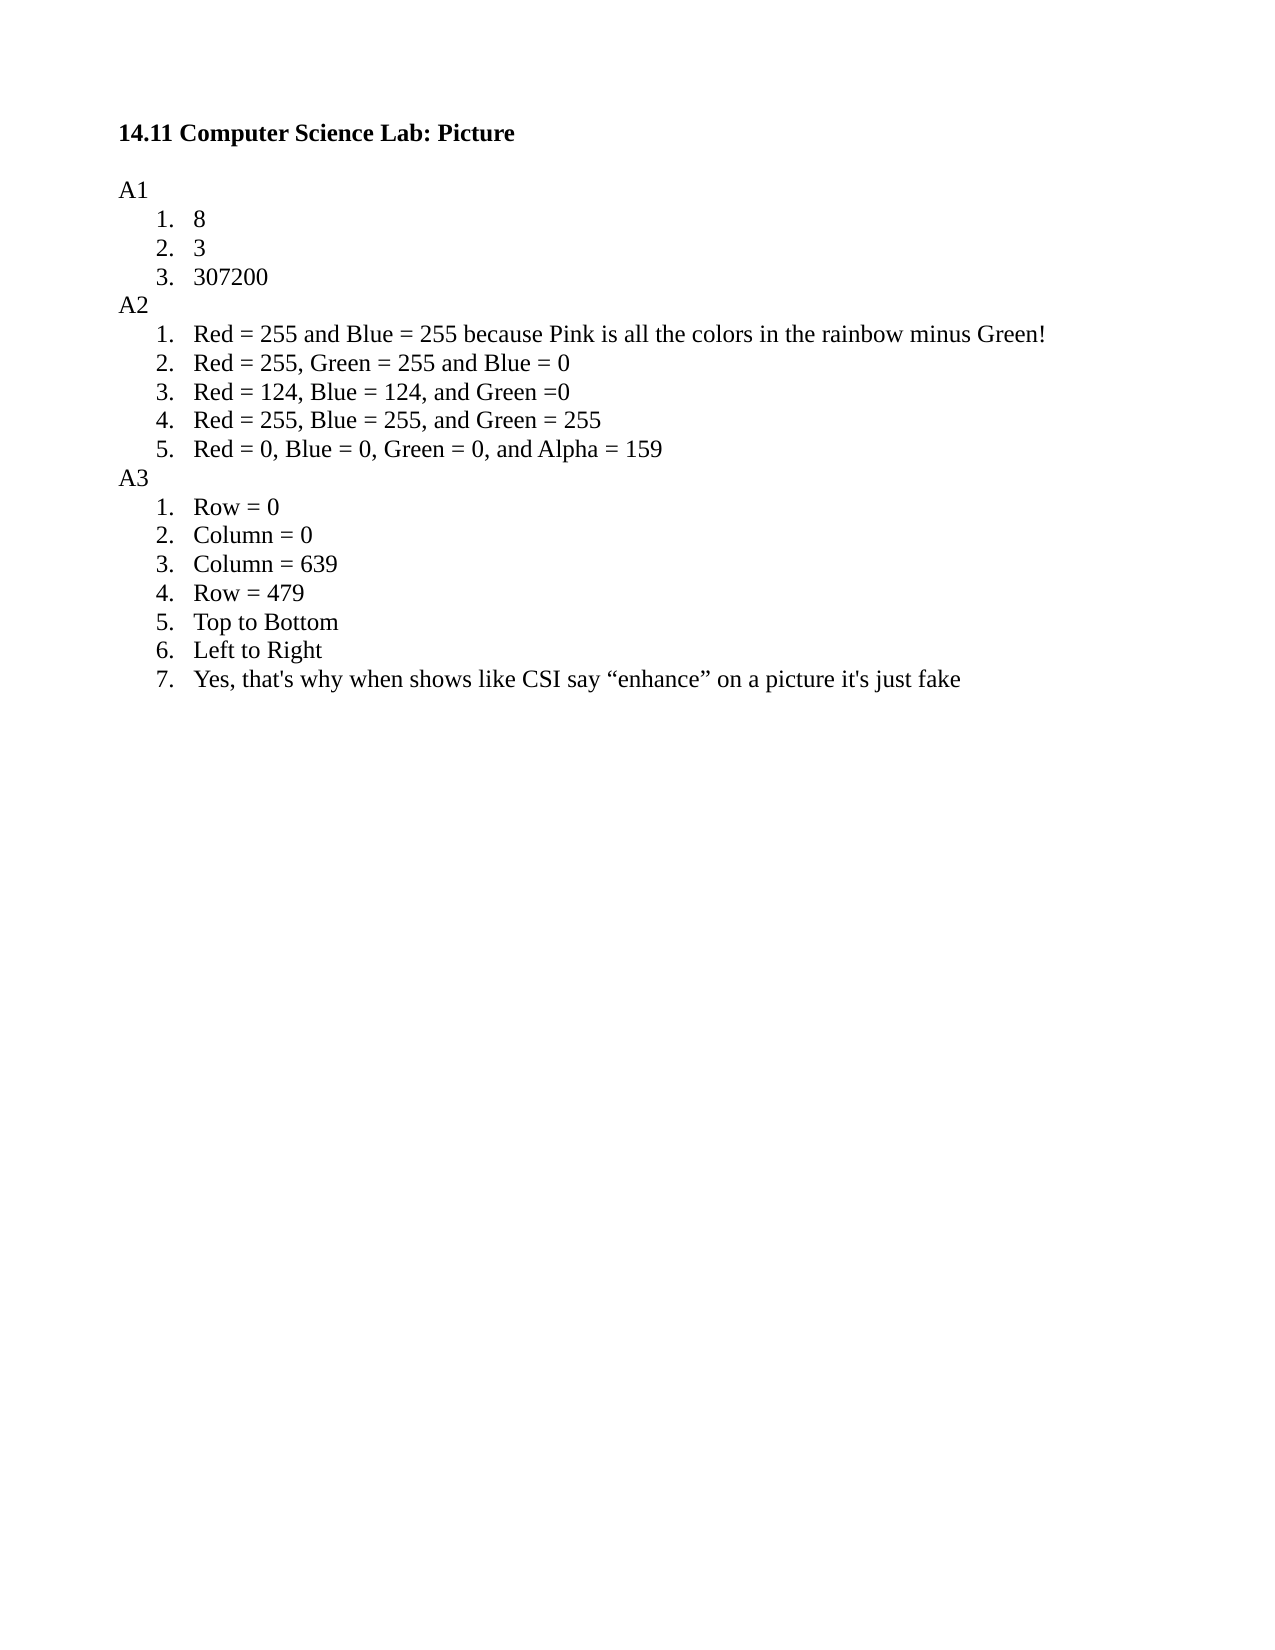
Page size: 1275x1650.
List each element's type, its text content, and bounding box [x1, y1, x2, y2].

list Row = 0 [156, 492, 1157, 521]
list 3 [156, 233, 1157, 262]
list Column = 639 [156, 549, 1157, 578]
list Row = 479 [156, 578, 1157, 607]
list 307200 [156, 262, 1157, 291]
list Top to Bottom [156, 607, 1157, 636]
list Red = 255, Blue = 255, and Green = 255 [156, 406, 1157, 434]
text A3 [118, 463, 1157, 492]
list Yes, that's why when shows like CSI say “enhance” on a picture it's just fake [156, 664, 1157, 693]
list Red = 0, Blue = 0, Green = 0, and Alpha = 159 [156, 434, 1157, 463]
text 14.11 Computer Science Lab: Picture [118, 118, 1157, 147]
text A1 [118, 176, 1157, 204]
list Red = 255, Green = 255 and Blue = 0 [156, 348, 1157, 377]
list Red = 124, Blue = 124, and Green =0 [156, 377, 1157, 406]
list 8 [156, 204, 1157, 233]
list Left to Right [156, 636, 1157, 664]
list Column = 0 [156, 521, 1157, 549]
list Red = 255 and Blue = 255 because Pink is all the colors in the rainbow minus Green! [156, 319, 1157, 348]
text A2 [118, 291, 1157, 319]
